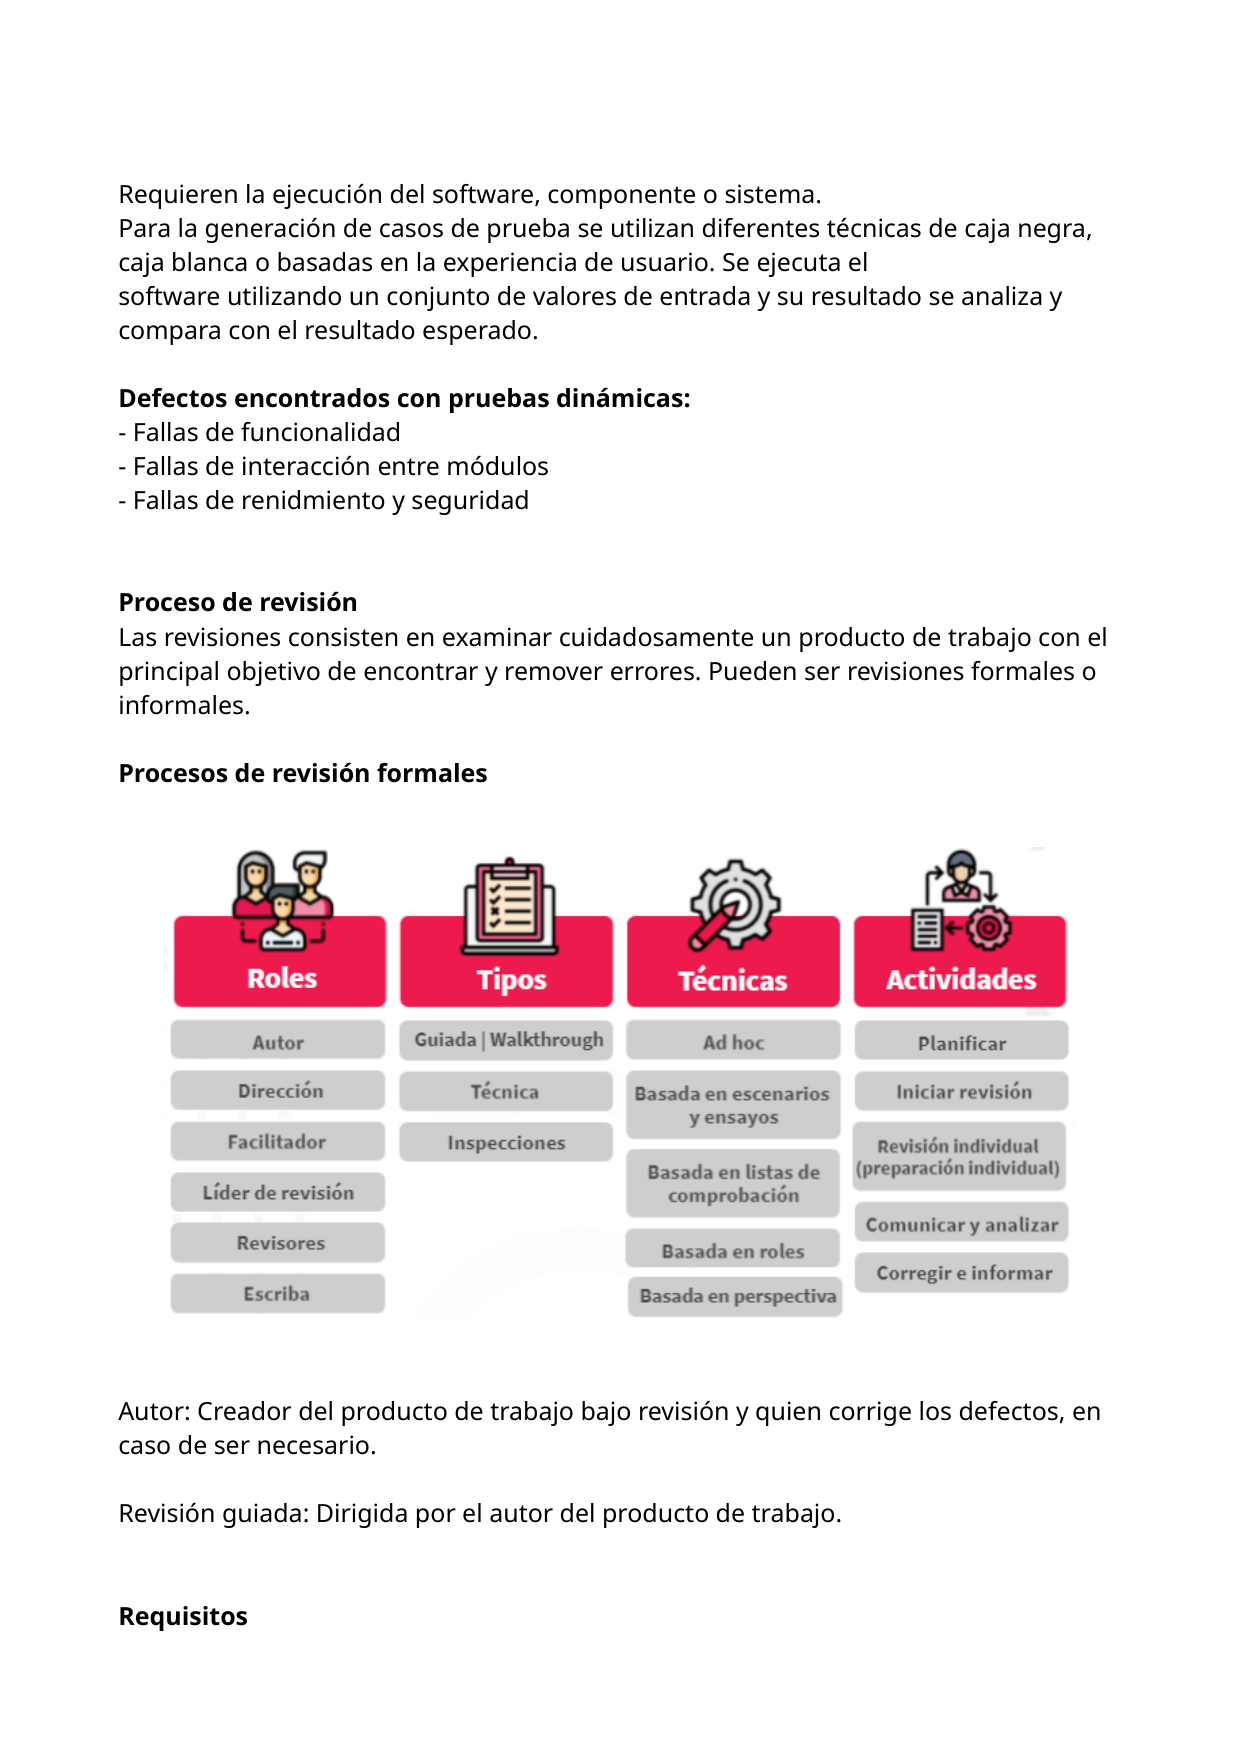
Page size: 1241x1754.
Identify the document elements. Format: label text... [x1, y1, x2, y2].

text software utilizando un conjunto de valores de entrada y su resultado se analiza y compara con el resultado esperado. [118, 278, 1122, 347]
text Procesos de revisión formales [118, 755, 1122, 789]
text Requieren la ejecución del software, componente o sistema. [118, 176, 1122, 210]
text Para la generación de casos de prueba se utilizan diferentes técnicas de caja negra, caja blanca o basadas en la experiencia de usuario. Se ejecuta el [118, 210, 1122, 278]
text - Fallas de renidmiento y seguridad [118, 483, 1122, 517]
text Requisitos [118, 1598, 1122, 1632]
text Revisión guiada: Dirigida por el autor del producto de trabajo. [118, 1496, 1122, 1530]
text Proceso de revisión [118, 585, 1122, 619]
text - Fallas de funcionalidad [118, 415, 1122, 449]
text Las revisiones consisten en examinar cuidadosamente un producto de trabajo con el principal objetivo de encontrar y remover errores. Pueden ser revisiones formales o informales. [118, 619, 1122, 721]
picture [164, 847, 1076, 1319]
text - Fallas de interacción entre módulos [118, 449, 1122, 483]
text Autor: Creador del producto de trabajo bajo revisión y quien corrige los defectos, en caso de ser necesario. [118, 1394, 1122, 1462]
text Defectos encontrados con pruebas dinámicas: [118, 381, 1122, 415]
